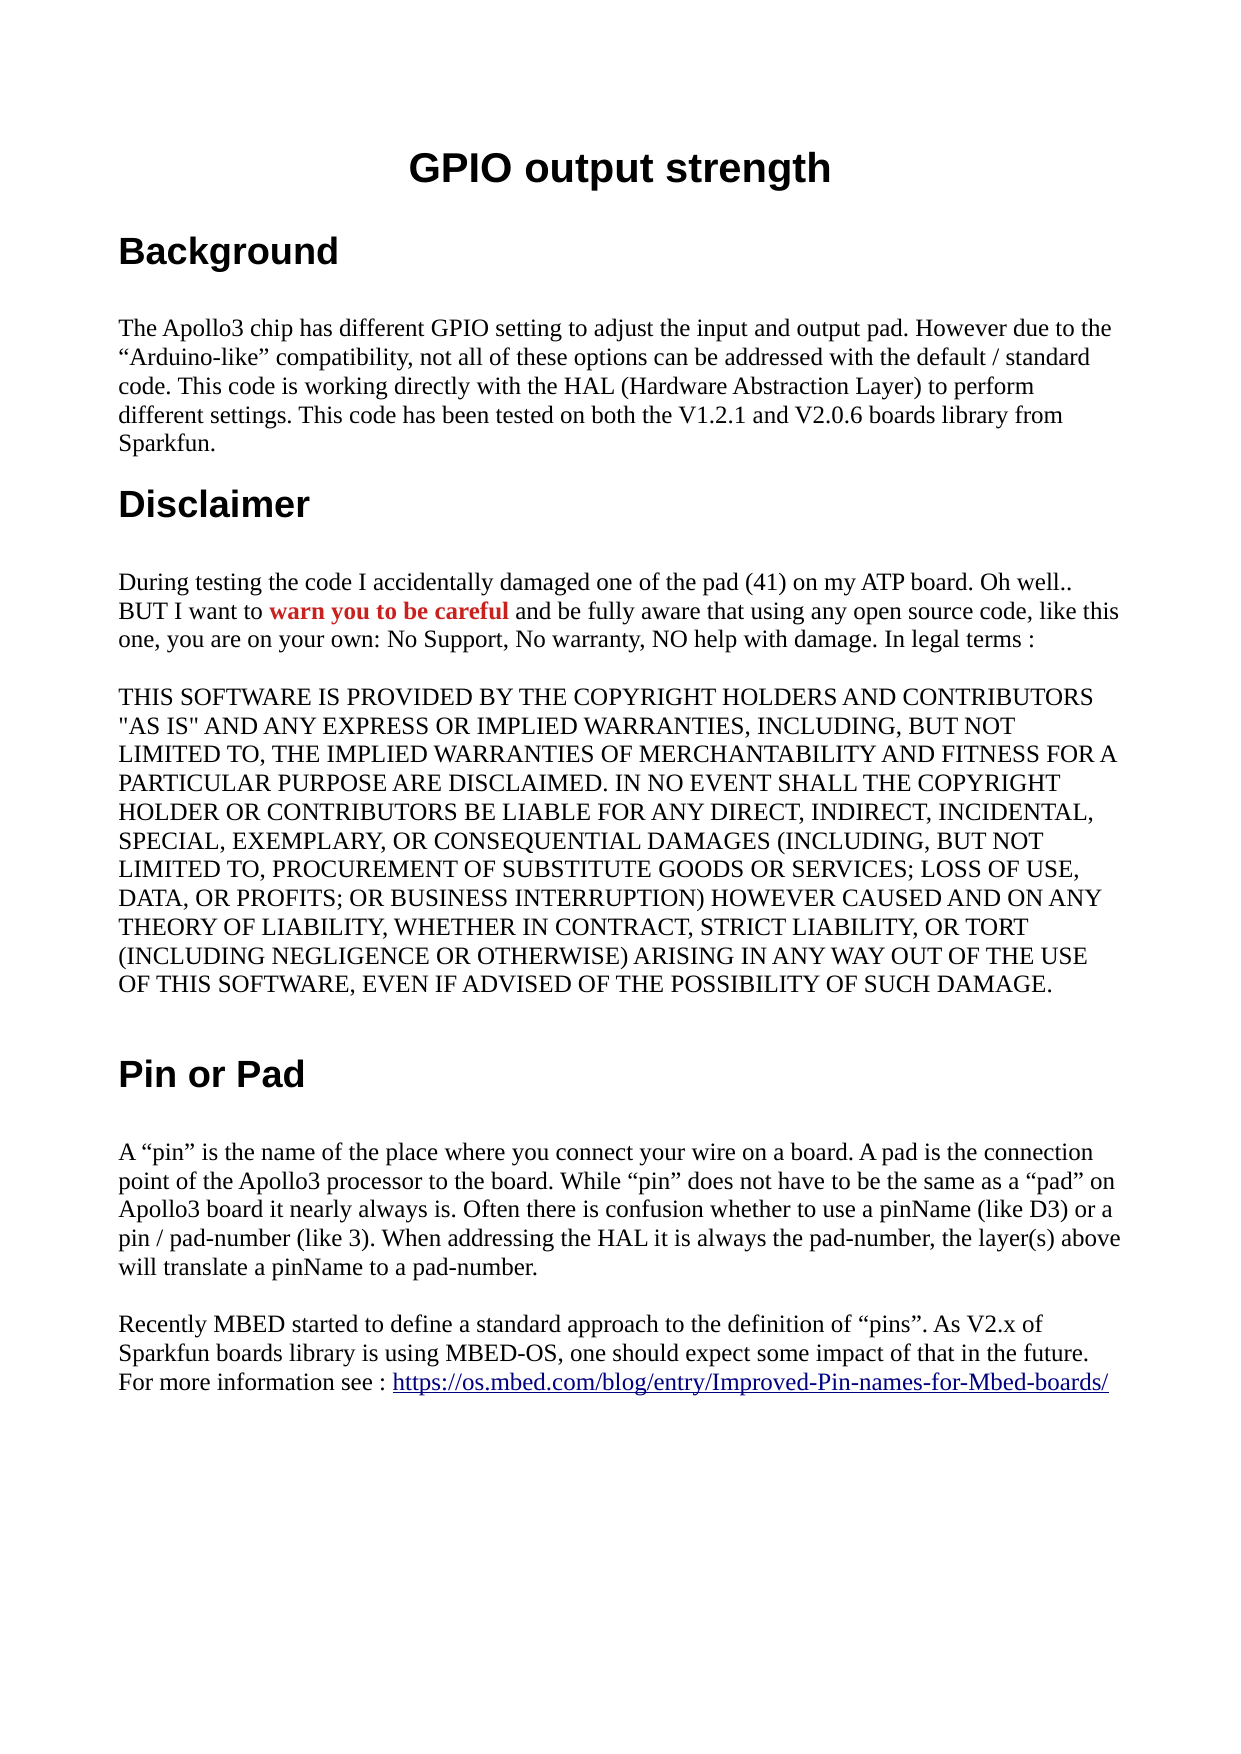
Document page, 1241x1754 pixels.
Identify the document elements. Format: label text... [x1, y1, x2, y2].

text The Apollo3 chip has different GPIO setting to adjust the input and output pad. However due to the “Arduino-like” compatibility, not all of these options can be addressed with the default / standard code. This code is working directly with the HAL (Hardware Abstraction Layer) to perform different settings. This code has been tested on both the V1.2.1 and V2.0.6 boards library from Sparkfun. [118, 313, 1122, 457]
subtitle Pin or Pad [118, 1052, 1122, 1096]
subtitle Background [118, 228, 1122, 272]
text THIS SOFTWARE IS PROVIDED BY THE COPYRIGHT HOLDERS AND CONTRIBUTORS "AS IS" AND ANY EXPRESS OR IMPLIED WARRANTIES, INCLUDING, BUT NOT LIMITED TO, THE IMPLIED WARRANTIES OF MERCHANTABILITY AND FITNESS FOR A PARTICULAR PURPOSE ARE DISCLAIMED. IN NO EVENT SHALL THE COPYRIGHT HOLDER OR CONTRIBUTORS BE LIABLE FOR ANY DIRECT, INDIRECT, INCIDENTAL, SPECIAL, EXEMPLARY, OR CONSEQUENTIAL DAMAGES (INCLUDING, BUT NOT LIMITED TO, PROCUREMENT OF SUBSTITUTE GOODS OR SERVICES; LOSS OF USE, DATA, OR PROFITS; OR BUSINESS INTERRUPTION) HOWEVER CAUSED AND ON ANY THEORY OF LIABILITY, WHETHER IN CONTRACT, STRICT LIABILITY, OR TORT (INCLUDING NEGLIGENCE OR OTHERWISE) ARISING IN ANY WAY OUT OF THE USE OF THIS SOFTWARE, EVEN IF ADVISED OF THE POSSIBILITY OF SUCH DAMAGE. [118, 682, 1122, 998]
text During testing the code I accidentally damaged one of the pad (41) on my ATP board. Oh well.. BUT I want to warn you to be careful and be fully aware that using any open source code, like this one, you are on your own: No Support, No warranty, NO help with damage. In legal terms : [118, 567, 1122, 653]
text Recently MBED started to define a standard approach to the definition of “pins”. As V2.x of Sparkfun boards library is using MBED-OS, one should expect some impact of that in the future. For more information see : https://os.mbed.com/blog/entry/Improved-Pin-names-for-Mbed-boards/ [118, 1309, 1122, 1396]
subtitle Disclaimer [118, 482, 1122, 526]
title GPIO output strength [118, 143, 1122, 191]
text A “pin” is the name of the place where you connect your wire on a board. A pad is the connection point of the Apollo3 processor to the board. While “pin” does not have to be the same as a “pad” on Apollo3 board it nearly always is. Often there is confusion whether to use a pinName (like D3) or a pin / pad-number (like 3). When addressing the HAL it is always the pad-number, the layer(s) above will translate a pinName to a pad-number. [118, 1137, 1122, 1281]
